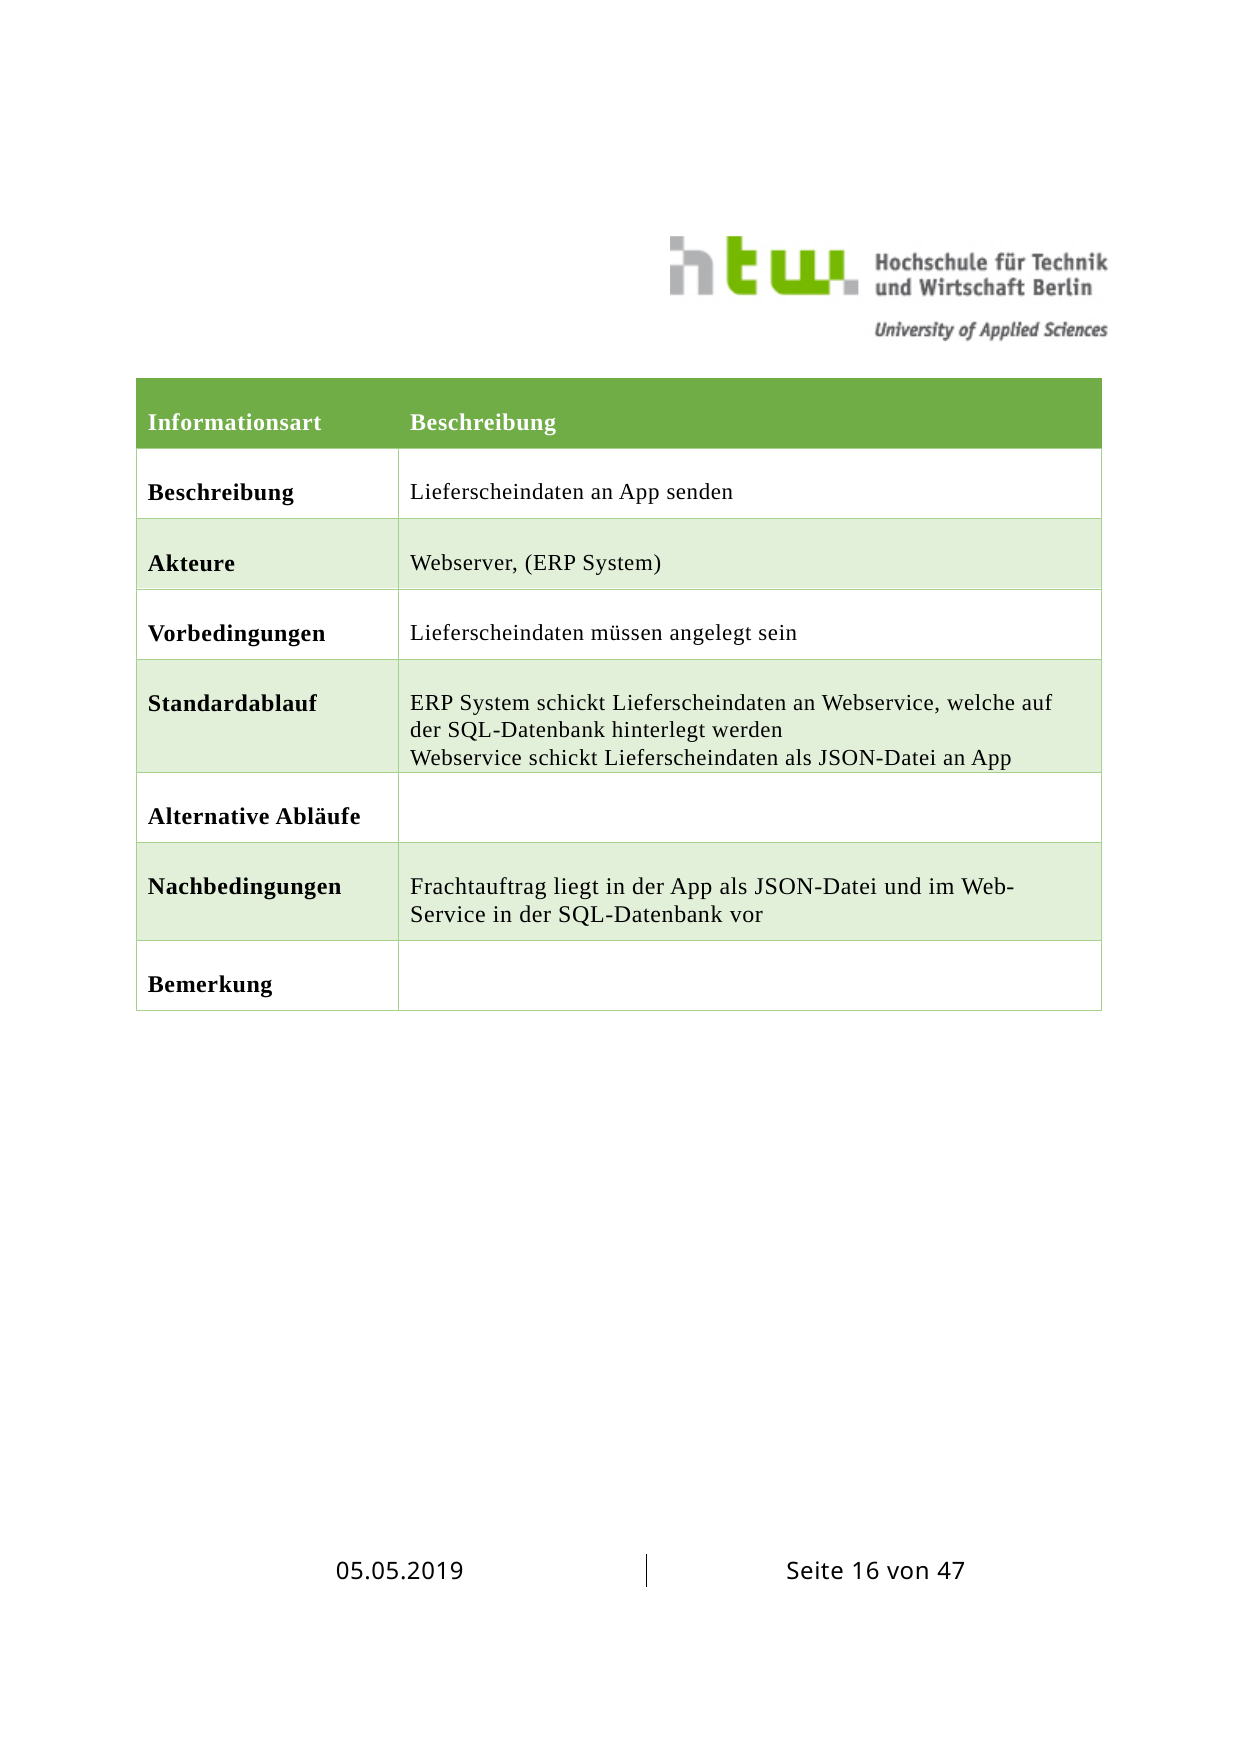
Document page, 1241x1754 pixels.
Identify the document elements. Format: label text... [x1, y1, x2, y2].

table_cell Webserver, (ERP System) [399, 519, 1101, 588]
table_cell [399, 941, 1101, 1010]
table_cell Frachtauftrag liegt in der App als JSON-Datei und im Web-Service in der SQL-Datenbank vor [399, 843, 1101, 940]
table_cell Alternative Abläufe [137, 773, 398, 842]
table_cell Lieferscheindaten an App senden [399, 449, 1101, 518]
table_cell Beschreibung [137, 449, 398, 518]
table_cell Nachbedingungen [137, 843, 398, 940]
table_cell [399, 773, 1101, 842]
table_cell Bemerkung [137, 941, 398, 1010]
table_header Informationsart [137, 379, 399, 448]
table_header Beschreibung [399, 379, 1101, 448]
table_cell Lieferscheindaten müssen angelegt sein [399, 590, 1101, 659]
table_cell Vorbedingungen [137, 590, 398, 659]
table_cell ERP System schickt Lieferscheindaten an Webservice, welche auf der SQL-Datenbank hinterlegt werden Webservice schickt Lieferscheindaten als JSON-Datei an App [399, 660, 1101, 772]
table_cell Akteure [137, 519, 398, 588]
table_cell Standardablauf [137, 660, 398, 772]
